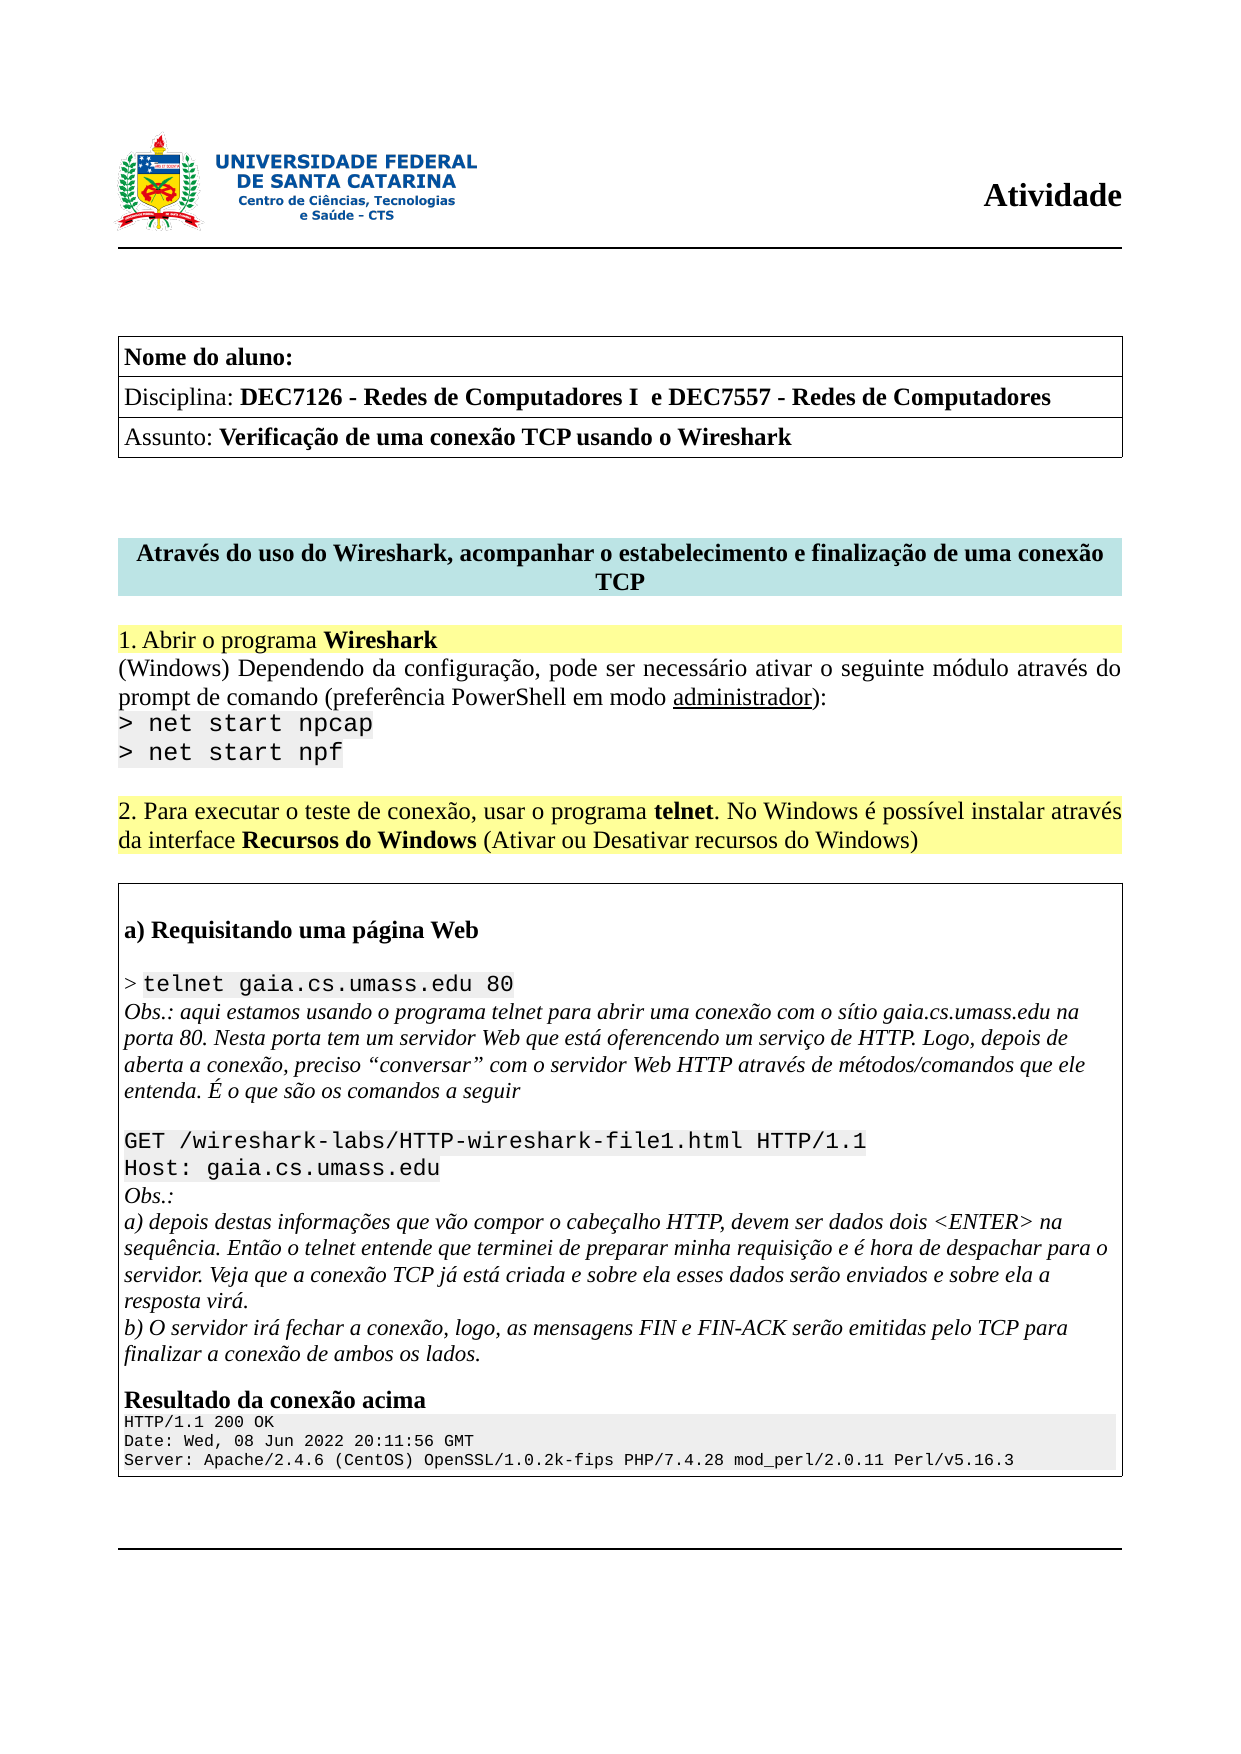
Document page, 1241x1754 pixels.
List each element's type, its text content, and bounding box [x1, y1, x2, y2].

table_header a) Requisitando uma página Web > telnet gaia.cs.umass.edu 80 Obs.: aqui estamos usando o programa telnet para abrir uma conexão com o sítio gaia.cs.umass.edu na porta 80. Nesta porta tem um servidor Web que está oferencendo um serviço de HTTP. Logo, depois de aberta a conexão, preciso “conversar” com o servidor Web HTTP através de métodos/comandos que ele entenda. É o que são os comandos a seguir GET /wireshark-labs/HTTP-wireshark-file1.html HTTP/1.1 Host: gaia.cs.umass.edu Obs.: a) depois destas informações que vão compor o cabeçalho HTTP, devem ser dados dois <ENTER> na sequência. Então o telnet entende que terminei de preparar minha requisição e é hora de despachar para o servidor. Veja que a conexão TCP já está criada e sobre ela esses dados serão enviados e sobre ela a resposta virá. b) O servidor irá fechar a conexão, logo, as mensagens FIN e FIN-ACK serão emitidas pelo TCP para finalizar a conexão de ambos os lados. Resultado da conexão acima HTTP/1.1 200 OK Date: Wed, 08 Jun 2022 20:11:56 GMT Server: Apache/2.4.6 (CentOS) OpenSSL/1.0.2k-fips PHP/7.4.28 mod_perl/2.0.11 Perl/v5.16.3 [119, 884, 1122, 1476]
text 2. Para executar o teste de conexão, usar o programa telnet. No Windows é possível instalar através da interface Recursos do Windows (Ativar ou Desativar recursos do Windows) [118, 796, 1122, 854]
text 1. Abrir o programa Wireshark [118, 625, 1122, 653]
picture [113, 131, 477, 231]
text (Windows) Dependendo da configuração, pode ser necessário ativar o seguinte módulo através do prompt de comando (preferência PowerShell em modo administrador): [118, 653, 1122, 711]
table_cell Disciplina: DEC7126 - Redes de Computadores I e DEC7557 - Redes de Computadores [119, 377, 1122, 417]
table_header Nome do aluno: [119, 337, 1122, 376]
text > net start npf [118, 739, 1122, 768]
text Através do uso do Wireshark, acompanhar o estabelecimento e finalização de uma conexão TCP [118, 538, 1122, 596]
text > net start npcap [118, 711, 1122, 739]
table_cell Assunto: Verificação de uma conexão TCP usando o Wireshark [119, 418, 1122, 457]
